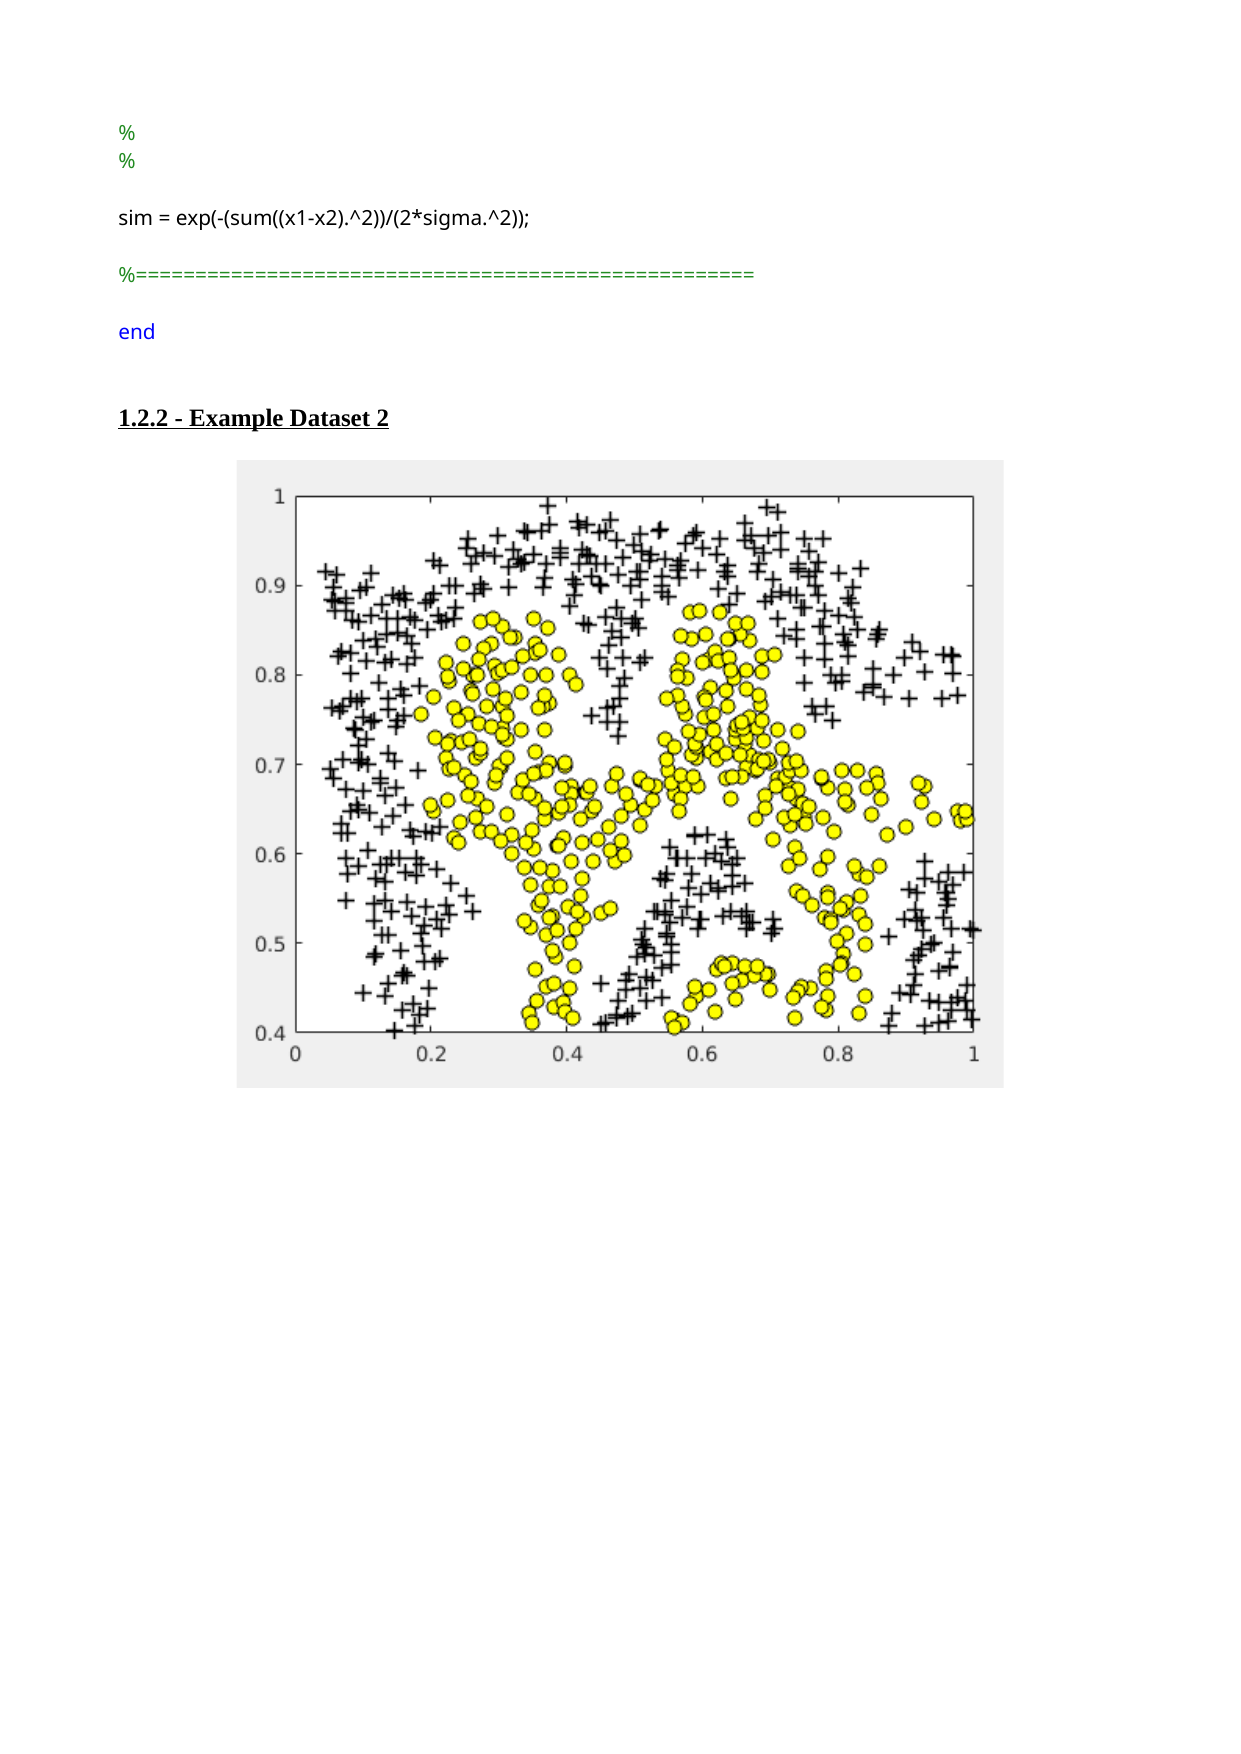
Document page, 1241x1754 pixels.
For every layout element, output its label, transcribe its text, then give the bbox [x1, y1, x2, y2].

text 1.2.2 - Example Dataset 2 [118, 403, 1122, 432]
text % [118, 118, 1122, 147]
text sim = exp(-(sum((x1-x2).^2))/(2*sigma.^2)); [118, 203, 1122, 232]
text %==================================================== [118, 260, 1122, 289]
text end [118, 317, 1122, 346]
picture [236, 460, 1004, 1088]
text % [118, 147, 1122, 175]
